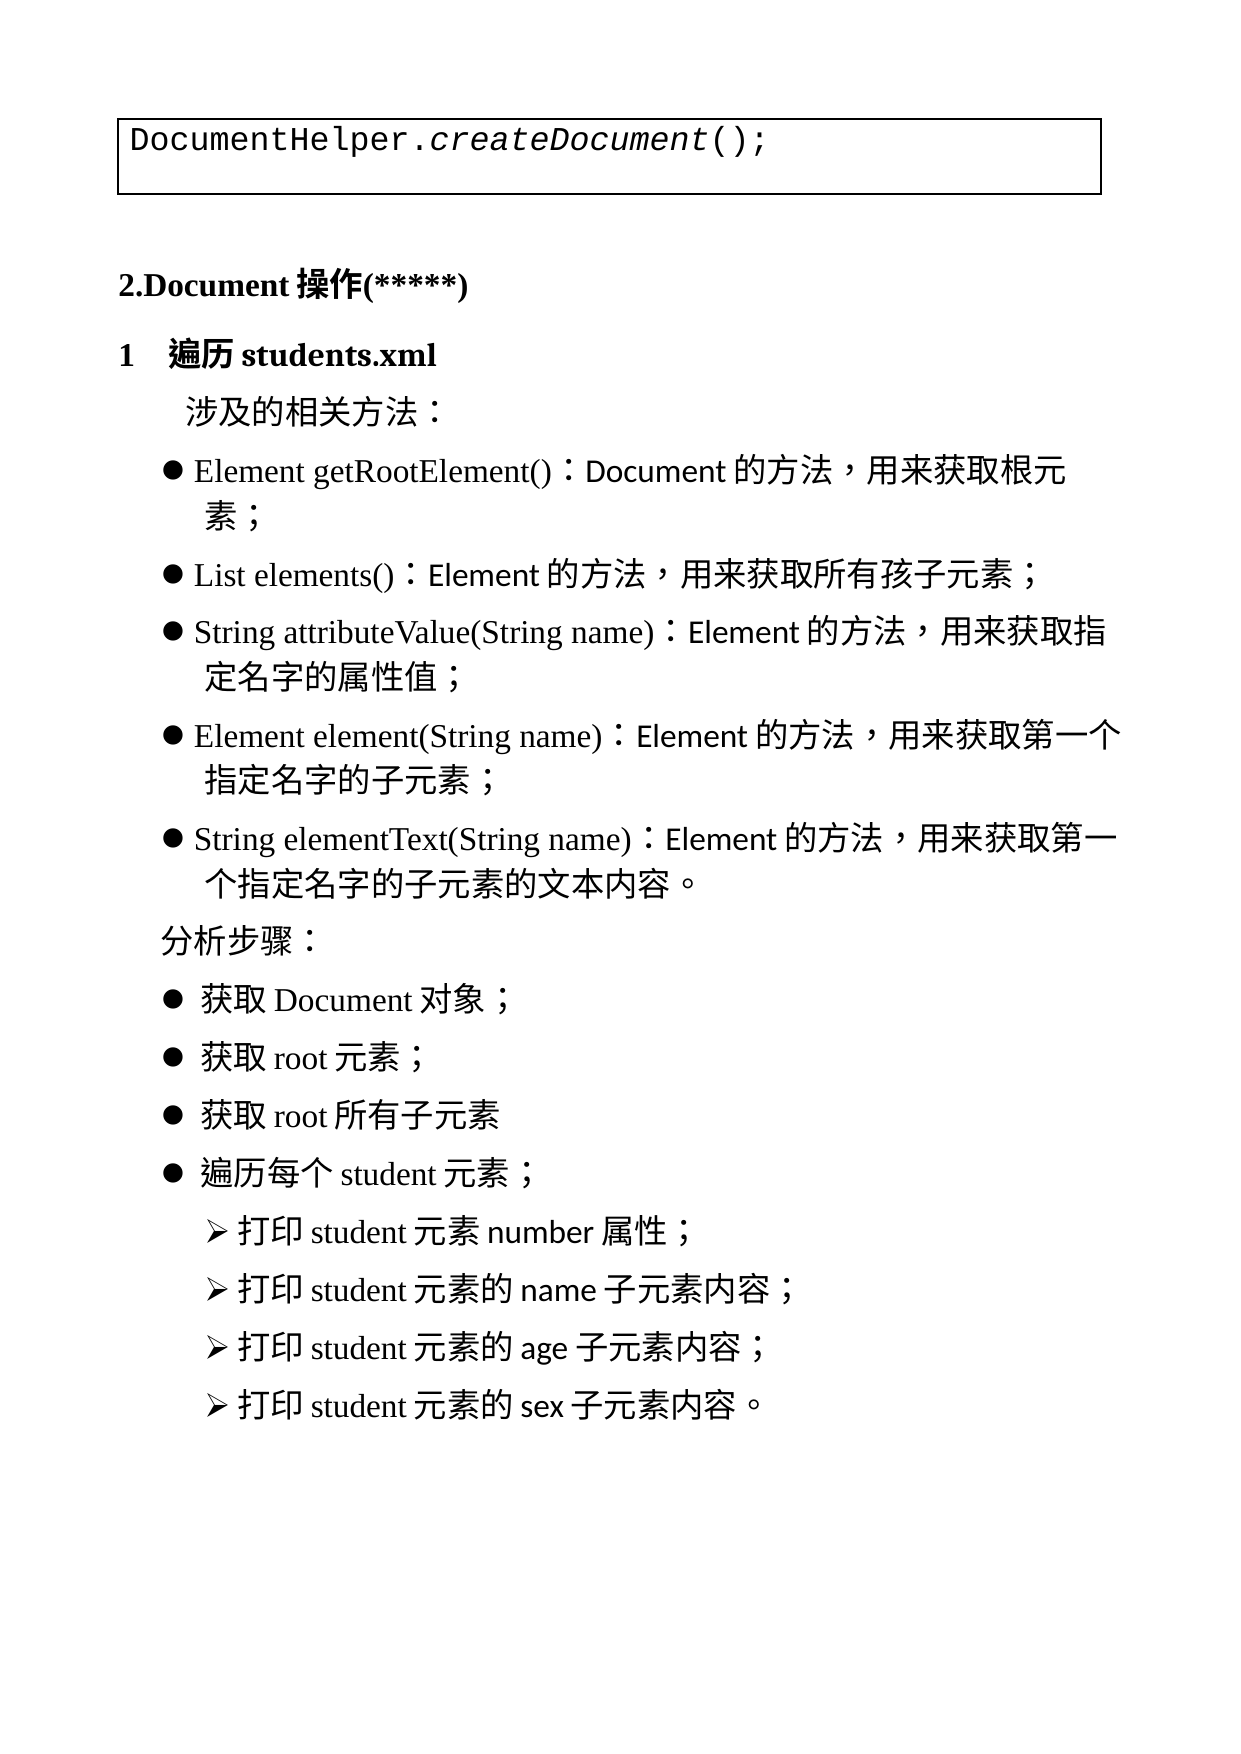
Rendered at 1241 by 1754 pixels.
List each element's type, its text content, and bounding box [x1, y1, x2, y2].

text Ø打印student元素的sex子元素内容。 [204, 1382, 1122, 1427]
text l获取root元素； [160, 1034, 1122, 1079]
text Ø打印student元素的name子元素内容； [204, 1266, 1122, 1311]
text 涉及的相关方法： [118, 389, 1122, 434]
text l获取Document对象； [160, 976, 1122, 1022]
text lString attributeValue(String name)：Element的方法，用来获取指定名字的属性值； [160, 608, 1122, 699]
text lElement element(String name)：Element的方法，用来获取第一个指定名字的子元素； [160, 712, 1122, 802]
text Ø打印student元素的age子元素内容； [204, 1324, 1122, 1369]
text lList elements()：Element的方法，用来获取所有孩子元素； [160, 550, 1122, 596]
text l获取root所有子元素 [160, 1092, 1122, 1137]
subtitle 1 遍历students.xml [118, 331, 1122, 377]
text lElement getRootElement()：Document的方法，用来获取根元素； [160, 447, 1122, 538]
table_header DocumentHelper.createDocument(); [119, 120, 1100, 193]
text lString elementText(String name)：Element的方法，用来获取第一个指定名字的子元素的文本内容。 [160, 815, 1122, 906]
subtitle 2.Document操作(*****) [118, 261, 1122, 306]
text l遍历每个student元素； [160, 1150, 1122, 1195]
text 分析步骤： [118, 918, 1122, 964]
text Ø打印student元素number属性； [204, 1208, 1122, 1253]
